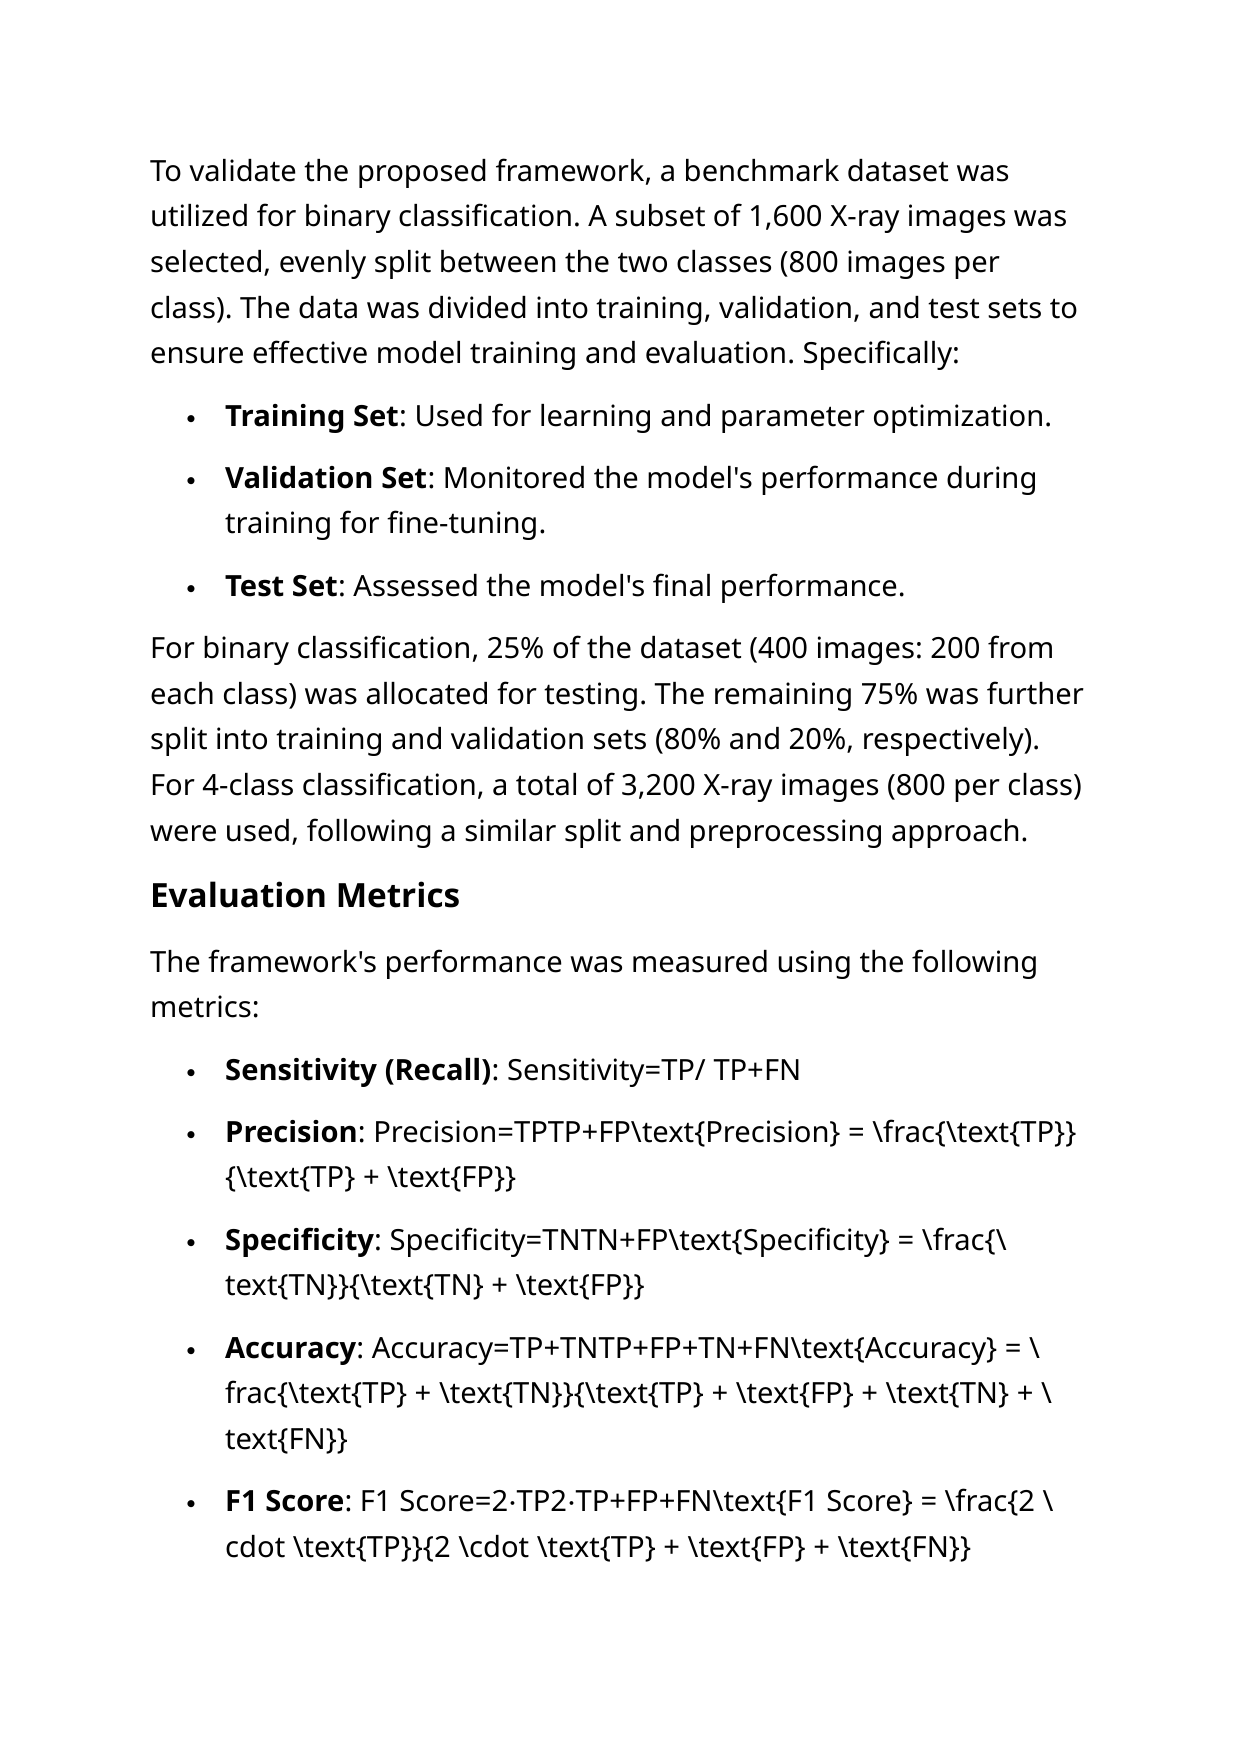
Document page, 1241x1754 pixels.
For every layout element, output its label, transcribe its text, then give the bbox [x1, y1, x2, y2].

list Specificity: Specificity=TNTN+FP\text{Specificity} = \frac{\text{TN}}{\text{TN} + \text{FP}} [187, 1219, 1090, 1304]
list Validation Set: Monitored the model's performance during training for fine-tuning. [187, 457, 1090, 542]
list F1 Score: F1 Score=2⋅TP2⋅TP+FP+FN\text{F1 Score} = \frac{2 \cdot \text{TP}}{2 \cdot \text{TP} + \text{FP} + \text{FN}} [187, 1481, 1090, 1566]
text To validate the proposed framework, a benchmark dataset was utilized for binary classification. A subset of 1,600 X-ray images was selected, evenly split between the two classes (800 images per class). The data was divided into training, validation, and test sets to ensure effective model training and evaluation. Specifically: [150, 150, 1090, 372]
text Evaluation Metrics [150, 872, 1090, 917]
list Accuracy: Accuracy=TP+TNTP+FP+TN+FN\text{Accuracy} = \frac{\text{TP} + \text{TN}}{\text{TP} + \text{FP} + \text{TN} + \text{FN}} [187, 1327, 1090, 1458]
text For binary classification, 25% of the dataset (400 images: 200 from each class) was allocated for testing. The remaining 75% was further split into training and validation sets (80% and 20%, respectively). For 4-class classification, a total of 3,200 X-ray images (800 per class) were used, following a similar split and preprocessing approach. [150, 627, 1090, 849]
list Precision: Precision=TPTP+FP\text{Precision} = \frac{\text{TP}}{\text{TP} + \text{FP}} [187, 1111, 1090, 1196]
list Sensitivity (Recall): Sensitivity=TP/ TP+FN [187, 1049, 1090, 1088]
list Training Set: Used for learning and parameter optimization. [187, 395, 1090, 434]
text The framework's performance was measured using the following metrics: [150, 941, 1090, 1026]
list Test Set: Assessed the model's final performance. [187, 565, 1090, 605]
